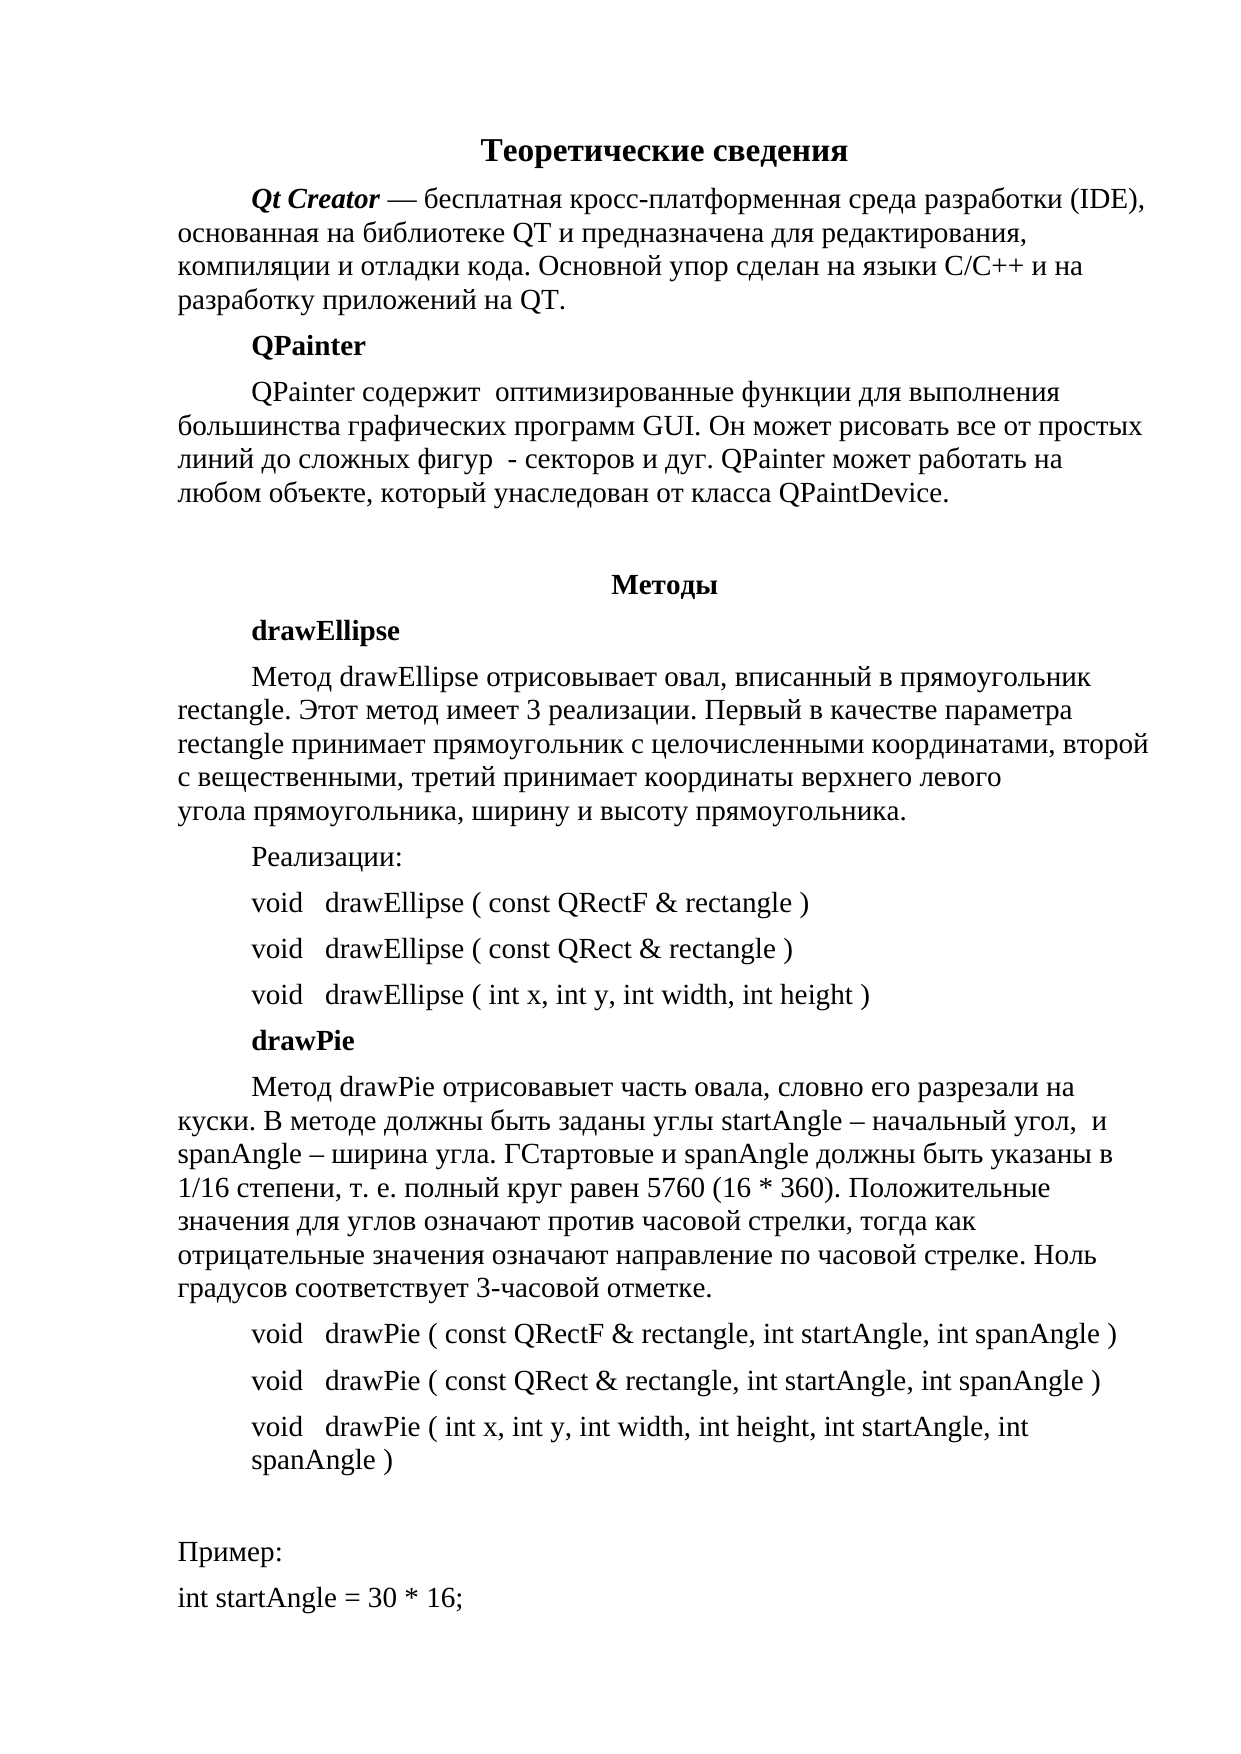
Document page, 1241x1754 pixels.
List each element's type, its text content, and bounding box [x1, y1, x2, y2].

text int startAngle = 30 * 16; [177, 1580, 1152, 1614]
text void drawPie ( int x, int y, int width, int height, int startAngle, int spanAngle ) [251, 1409, 1152, 1476]
text Qt Creator — бесплатная кросс-платформенная среда разработки (IDE), основанная на библиотеке QT и предназначена для редактирования, компиляции и отладки кода. Основной упор сделан на языки C/C++ и на разработку приложений на QT. [177, 181, 1152, 316]
text void drawPie ( const QRect & rectangle, int startAngle, int spanAngle ) [177, 1363, 1152, 1396]
text Методы [177, 567, 1152, 600]
text Метод drawEllipse отрисовывает овал, вписанный в прямоугольник rectangle. Этот метод имеет 3 реализации. Первый в качестве параметра rectangle принимает прямоугольник с целочисленными координатами, второй с вещественными, третий принимает координаты верхнего левого угола прямоугольника, ширину и высоту прямоугольника. [177, 659, 1152, 827]
text Метод drawPie отрисовавыет часть овала, словно его разрезали на куски. В методе должны быть заданы углы startAngle – начальный угол, и spanAngle – ширина угла. ГСтартовые и spanAngle должны быть указаны в 1/16 степени, т. е. полный круг равен 5760 (16 * 360). Положительные значения для углов означают против часовой стрелки, тогда как отрицательные значения означают направление по часовой стрелке. Ноль градусов соответствует 3-часовой отметке. [177, 1069, 1152, 1304]
text drawPie [177, 1023, 1152, 1057]
text Теоретические сведения [177, 131, 1152, 169]
text QPainter содержит оптимизированные функции для выполнения большинства графических программ GUI. Он может рисовать все от простых линий до сложных фигур - секторов и дуг. QPainter может работать на любом объекте, который унаследован от класса QPaintDevice. [177, 374, 1152, 508]
text QPainter [177, 328, 1152, 362]
text void drawEllipse ( const QRect & rectangle ) [177, 931, 1152, 965]
text void drawEllipse ( const QRectF & rectangle ) [177, 885, 1152, 919]
text Пример: [177, 1534, 1152, 1568]
text Реализации: [177, 839, 1152, 873]
text void drawPie ( const QRectF & rectangle, int startAngle, int spanAngle ) [177, 1317, 1152, 1350]
text drawEllipse [177, 613, 1152, 646]
text void drawEllipse ( int x, int y, int width, int height ) [177, 977, 1152, 1011]
